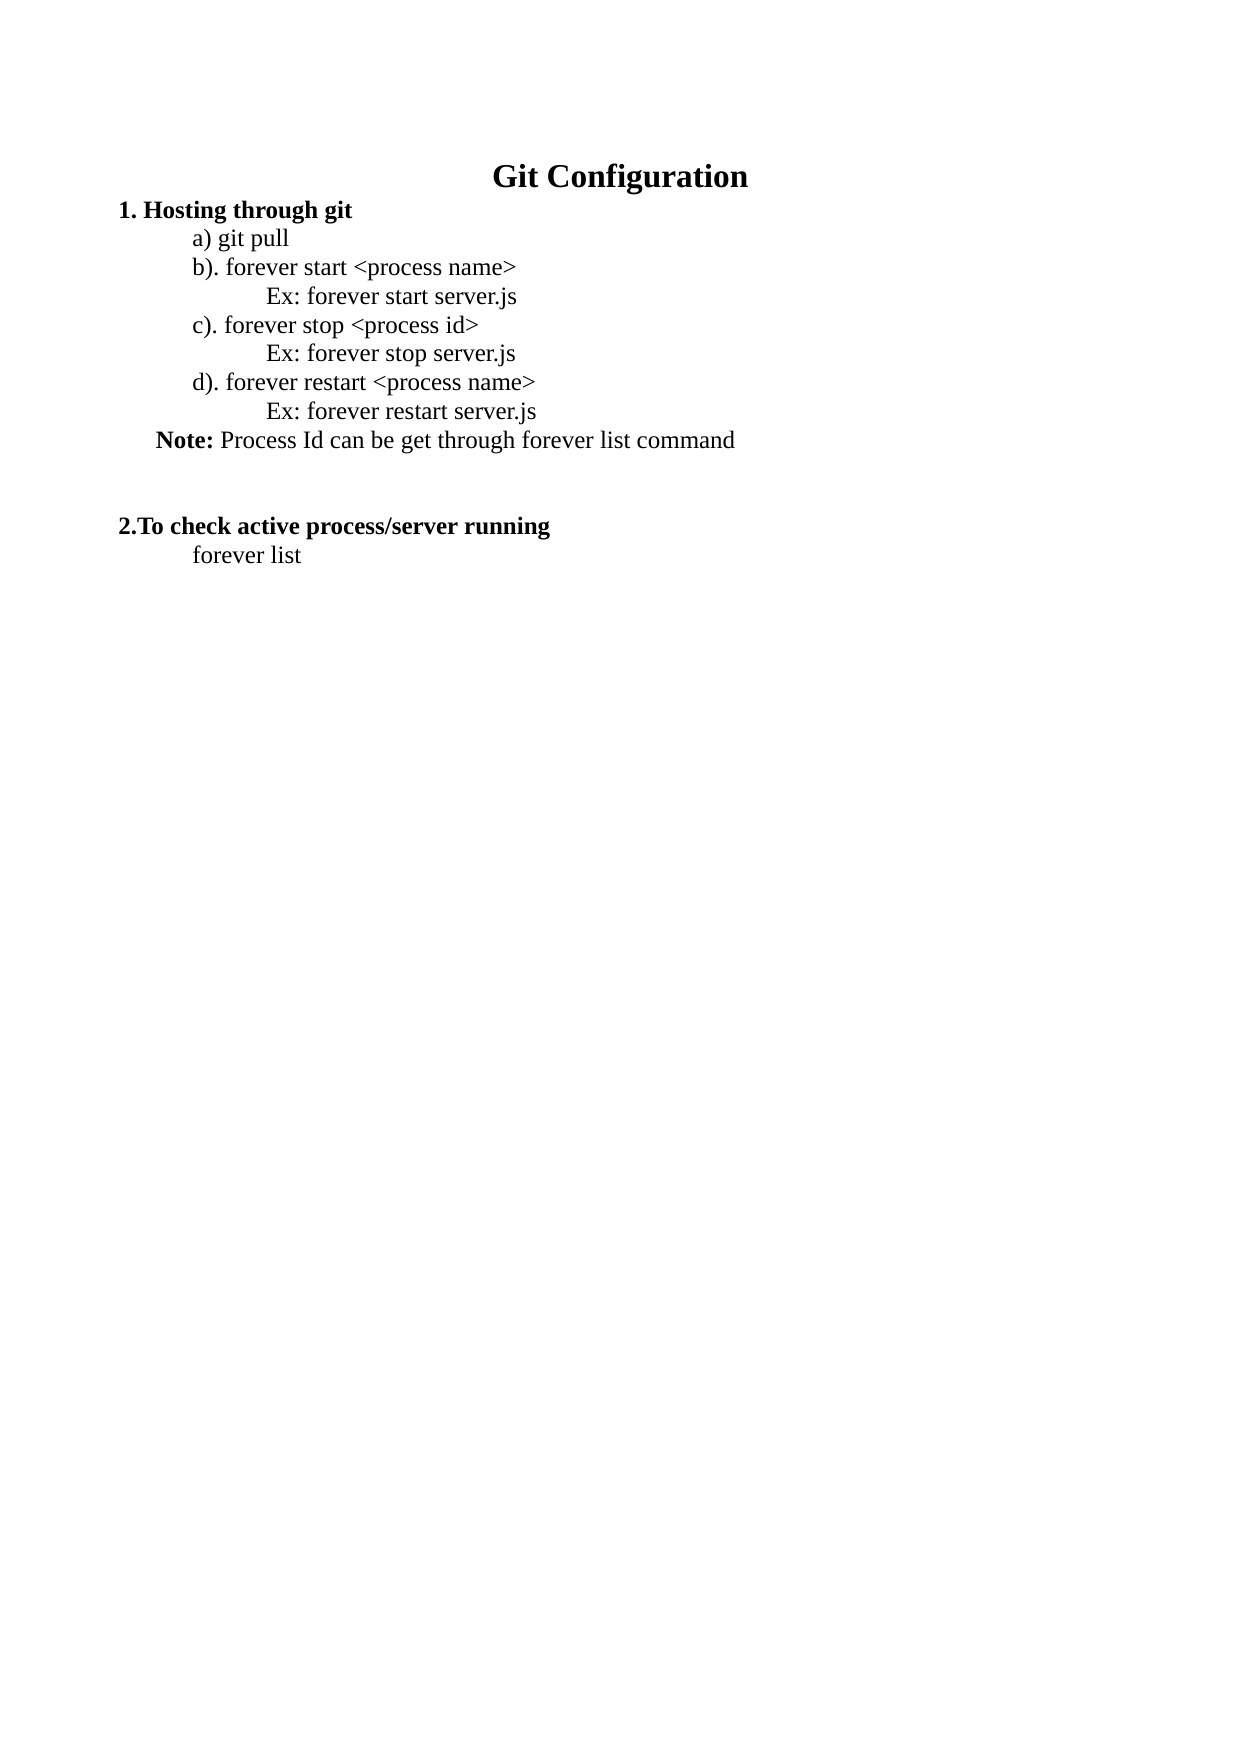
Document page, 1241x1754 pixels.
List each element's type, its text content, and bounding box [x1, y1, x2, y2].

text forever list [118, 540, 1122, 568]
text Git Configuration [118, 156, 1122, 195]
text 2.To check active process/server running [118, 511, 1122, 540]
text 1. Hosting through git [118, 195, 1122, 223]
text Ex: forever restart server.js [118, 396, 1122, 425]
text c). forever stop <process id> [118, 310, 1122, 338]
text Ex: forever stop server.js [118, 338, 1122, 367]
text b). forever start <process name> [118, 252, 1122, 281]
text Ex: forever start server.js [118, 281, 1122, 310]
text d). forever restart <process name> [118, 367, 1122, 396]
text a) git pull [118, 223, 1122, 252]
text Note: Process Id can be get through forever list command [118, 425, 1122, 453]
